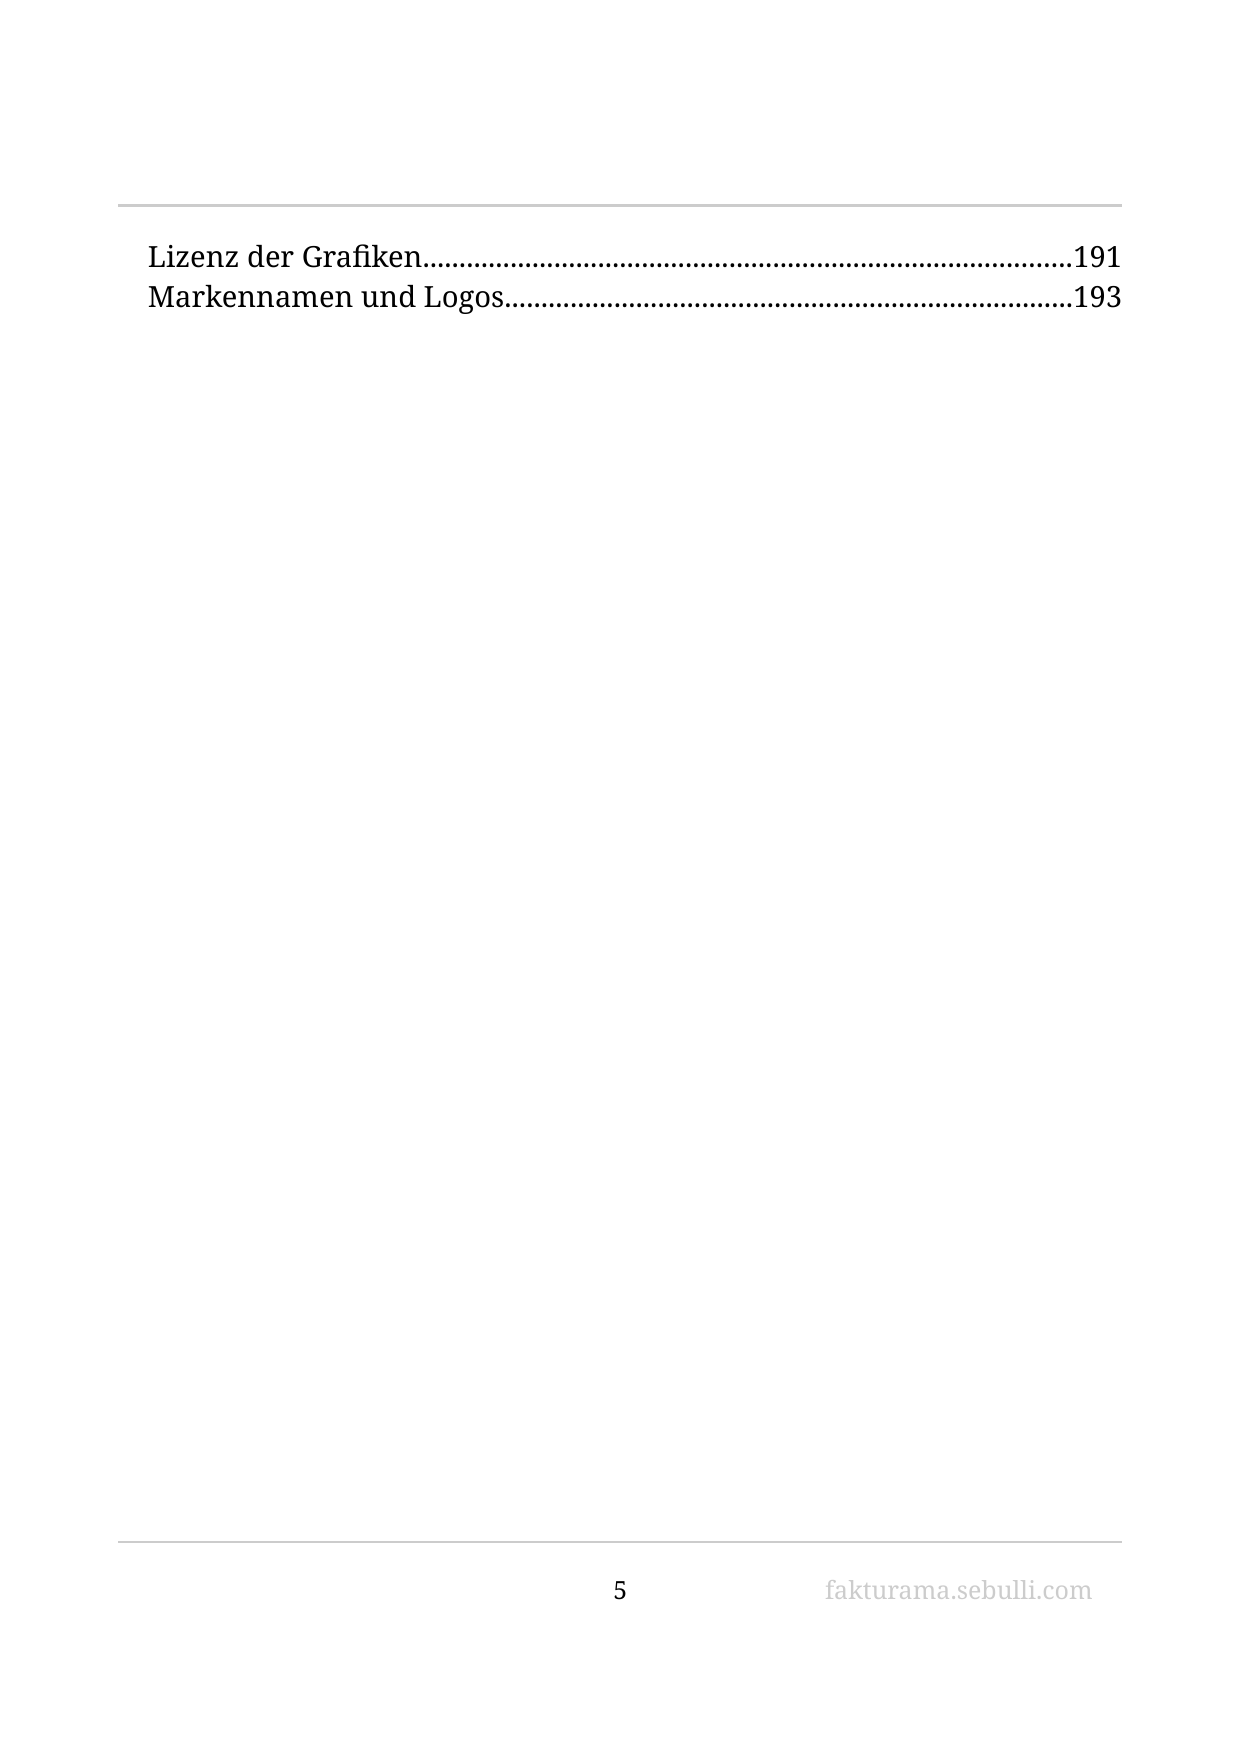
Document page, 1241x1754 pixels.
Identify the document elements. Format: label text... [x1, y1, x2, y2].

text Markennamen und Logos 193 [148, 276, 1122, 316]
text Lizenz der Grafiken 191 [148, 236, 1122, 276]
